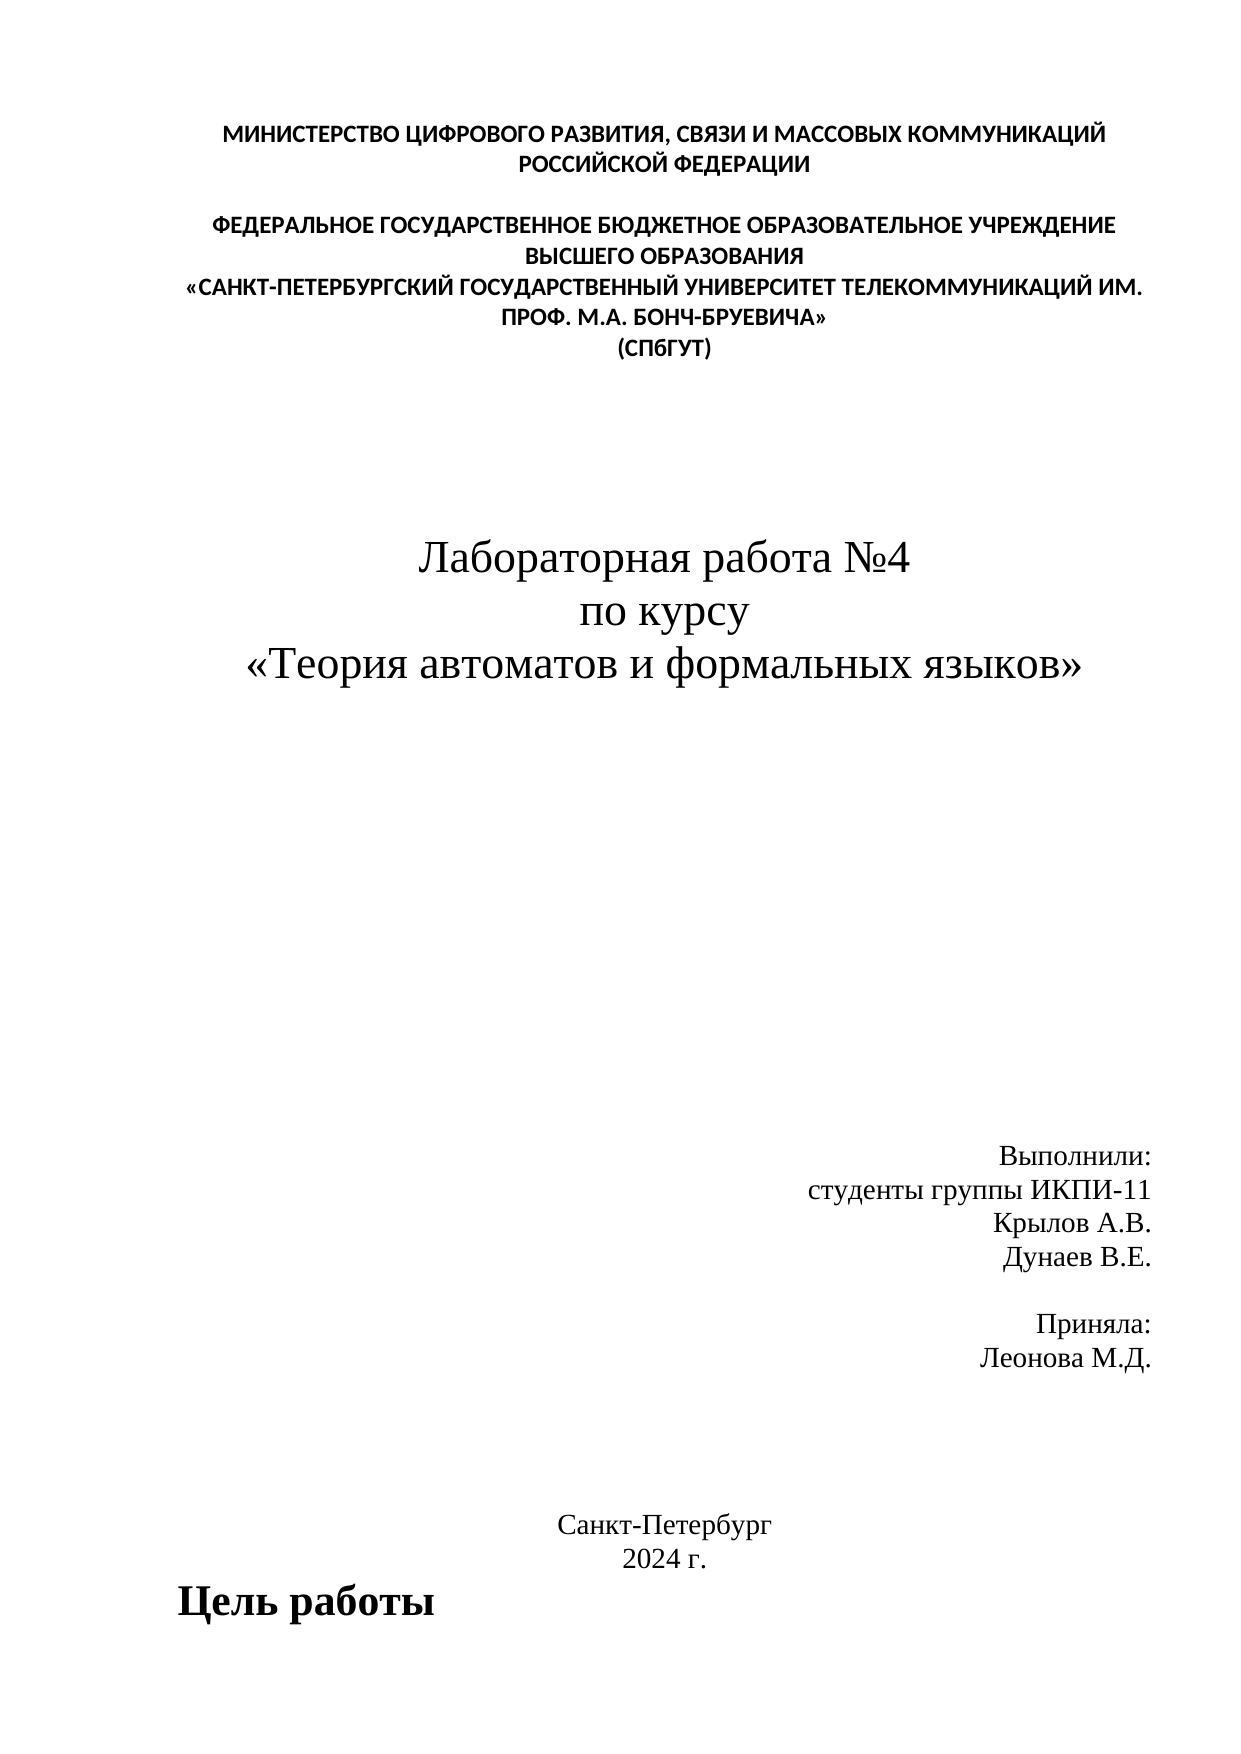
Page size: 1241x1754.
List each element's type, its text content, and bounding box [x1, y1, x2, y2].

text 2024 г. [177, 1541, 1152, 1574]
text Крылов А.В. [177, 1206, 1152, 1239]
text по курсу [177, 583, 1152, 635]
text Лабораторная работа №4 [177, 530, 1152, 583]
text (СПбГУТ) [177, 332, 1152, 362]
text Санкт-Петербург [177, 1507, 1152, 1541]
text «САНКТ-ПЕТЕРБУРГСКИЙ ГОСУДАРСТВЕННЫЙ УНИВЕРСИТЕТ ТЕЛЕКОММУНИКАЦИЙ ИМ. ПРОФ. М.А. БОНЧ-БРУЕВИЧА» [177, 271, 1152, 332]
text ФЕДЕРАЛЬНОЕ ГОСУДАРСТВЕННОЕ БЮДЖЕТНОЕ ОБРАЗОВАТЕЛЬНОЕ УЧРЕЖДЕНИЕ ВЫСШЕГО ОБРАЗОВАНИЯ [177, 210, 1152, 271]
text студенты группы ИКПИ-11 [177, 1172, 1152, 1206]
text Леонова М.Д. [177, 1340, 1152, 1373]
text Дунаев В.Е. [177, 1239, 1152, 1273]
text Приняла: [177, 1306, 1152, 1340]
text Цель работы [177, 1574, 1152, 1625]
text «Теория автоматов и формальных языков» [177, 635, 1152, 688]
text МИНИСТЕРСТВО ЦИФРОВОГО РАЗВИТИЯ, СВЯЗИ И МАССОВЫХ КОММУНИКАЦИЙ РОССИЙСКОЙ ФЕДЕРАЦИИ [177, 118, 1152, 179]
text Выполнили: [177, 1138, 1152, 1172]
